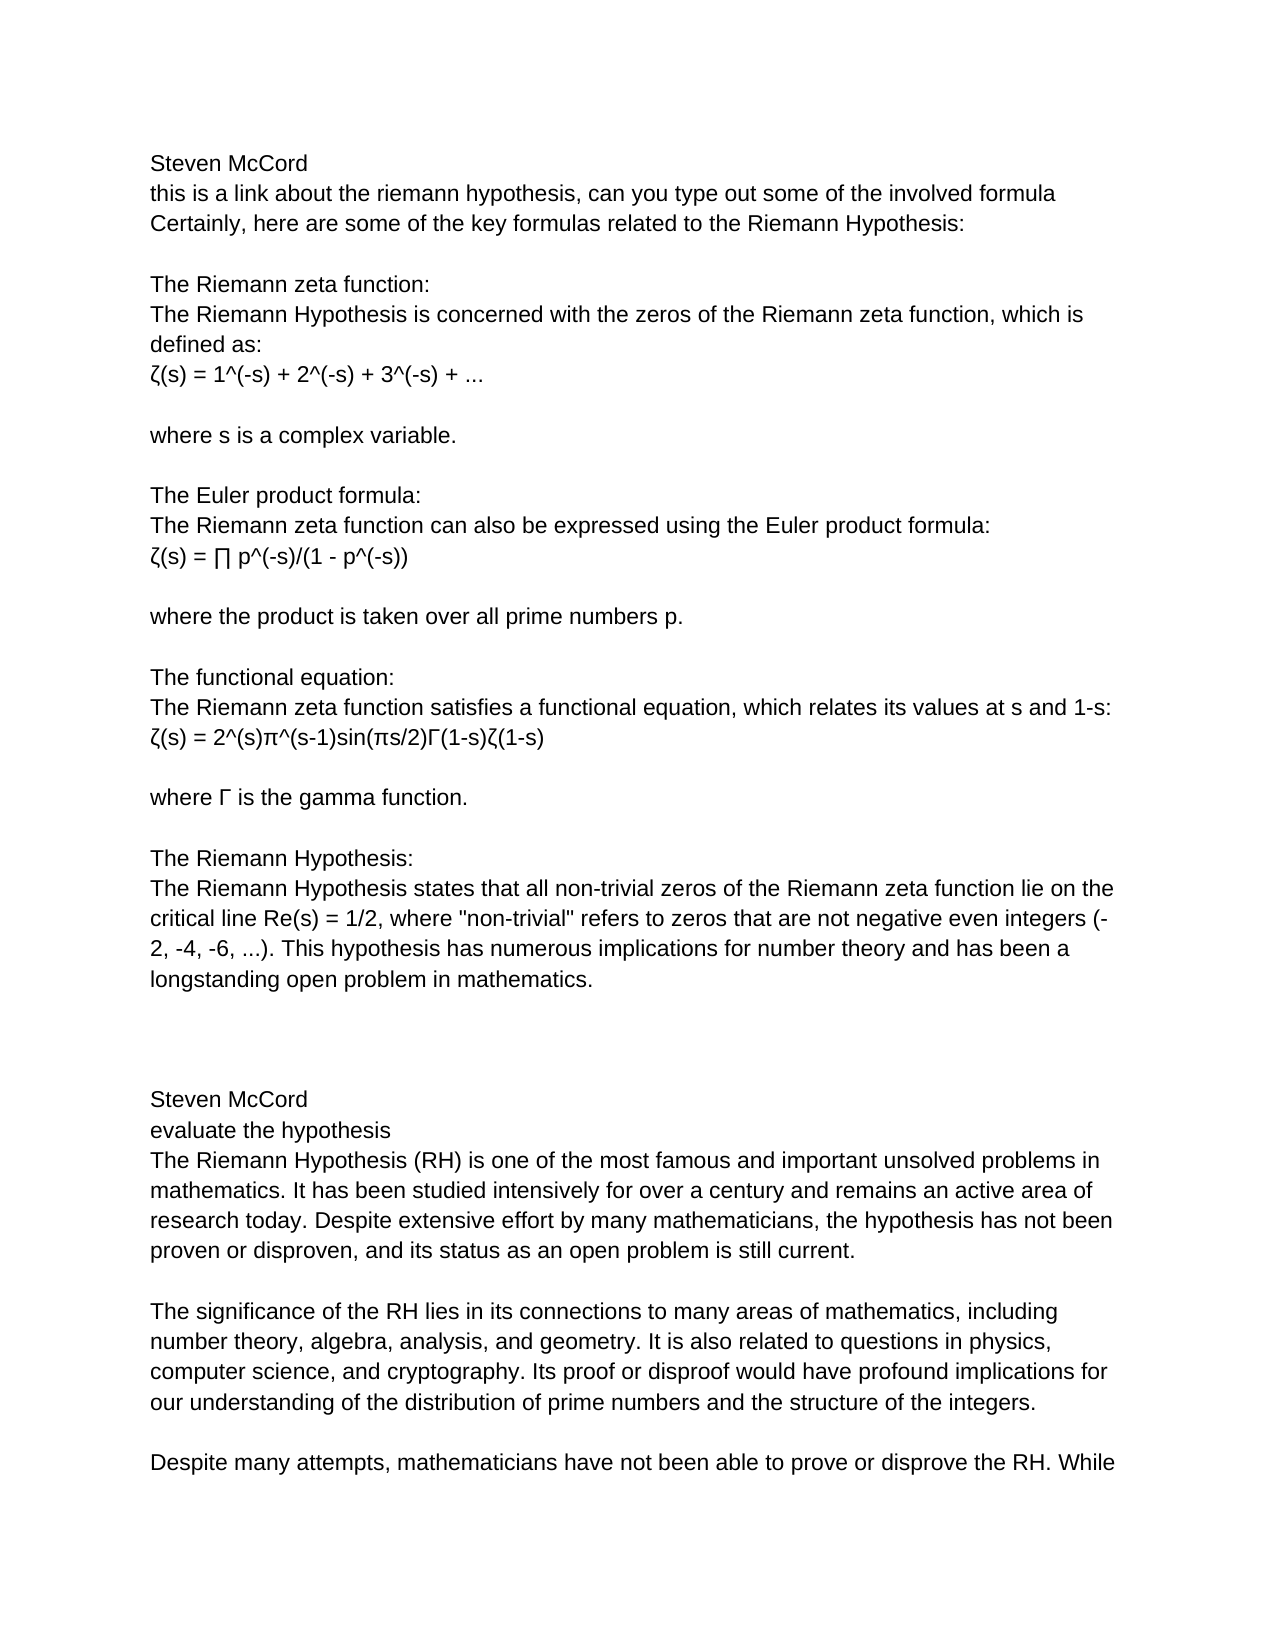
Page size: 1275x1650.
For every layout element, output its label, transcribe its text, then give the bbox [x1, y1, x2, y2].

text evaluate the hypothesis [150, 1117, 1125, 1143]
text Despite many attempts, mathematicians have not been able to prove or disprove the RH. While [150, 1449, 1125, 1475]
text where s is a complex variable. [150, 422, 1125, 448]
text The Riemann zeta function satisfies a functional equation, which relates its values at s and 1-s: [150, 694, 1125, 720]
text The Riemann zeta function: [150, 271, 1125, 297]
text where Γ is the gamma function. [150, 784, 1125, 811]
text The Riemann Hypothesis: [150, 845, 1125, 871]
text The Riemann Hypothesis (RH) is one of the most famous and important unsolved problems in mathematics. It has been studied intensively for over a century and remains an active area of research today. Despite extensive effort by many mathematicians, the hypothesis has not been proven or disproven, and its status as an open problem is still current. [150, 1147, 1125, 1264]
text ζ(s) = ∏ p^(-s)/(1 - p^(-s)) [150, 543, 1125, 569]
text Steven McCord [150, 1086, 1125, 1113]
text ζ(s) = 1^(-s) + 2^(-s) + 3^(-s) + ... [150, 361, 1125, 388]
text ζ(s) = 2^(s)π^(s-1)sin(πs/2)Γ(1-s)ζ(1-s) [150, 724, 1125, 750]
text this is a link about the riemann hypothesis, can you type out some of the involved formula [150, 180, 1125, 207]
text where the product is taken over all prime numbers p. [150, 603, 1125, 629]
text The Euler product formula: [150, 482, 1125, 509]
text The Riemann zeta function can also be expressed using the Euler product formula: [150, 512, 1125, 539]
text The significance of the RH lies in its connections to many areas of mathematics, including number theory, algebra, analysis, and geometry. It is also related to questions in physics, computer science, and cryptography. Its proof or disproof would have profound implications for our understanding of the distribution of prime numbers and the structure of the integers. [150, 1298, 1125, 1415]
text The functional equation: [150, 663, 1125, 690]
text The Riemann Hypothesis is concerned with the zeros of the Riemann zeta function, which is defined as: [150, 301, 1125, 358]
text Steven McCord [150, 150, 1125, 176]
text Certainly, here are some of the key formulas related to the Riemann Hypothesis: [150, 210, 1125, 237]
text The Riemann Hypothesis states that all non-trivial zeros of the Riemann zeta function lie on the critical line Re(s) = 1/2, where "non-trivial" refers to zeros that are not negative even integers (-2, -4, -6, ...). This hypothesis has numerous implications for number theory and has been a longstanding open problem in mathematics. [150, 875, 1125, 992]
